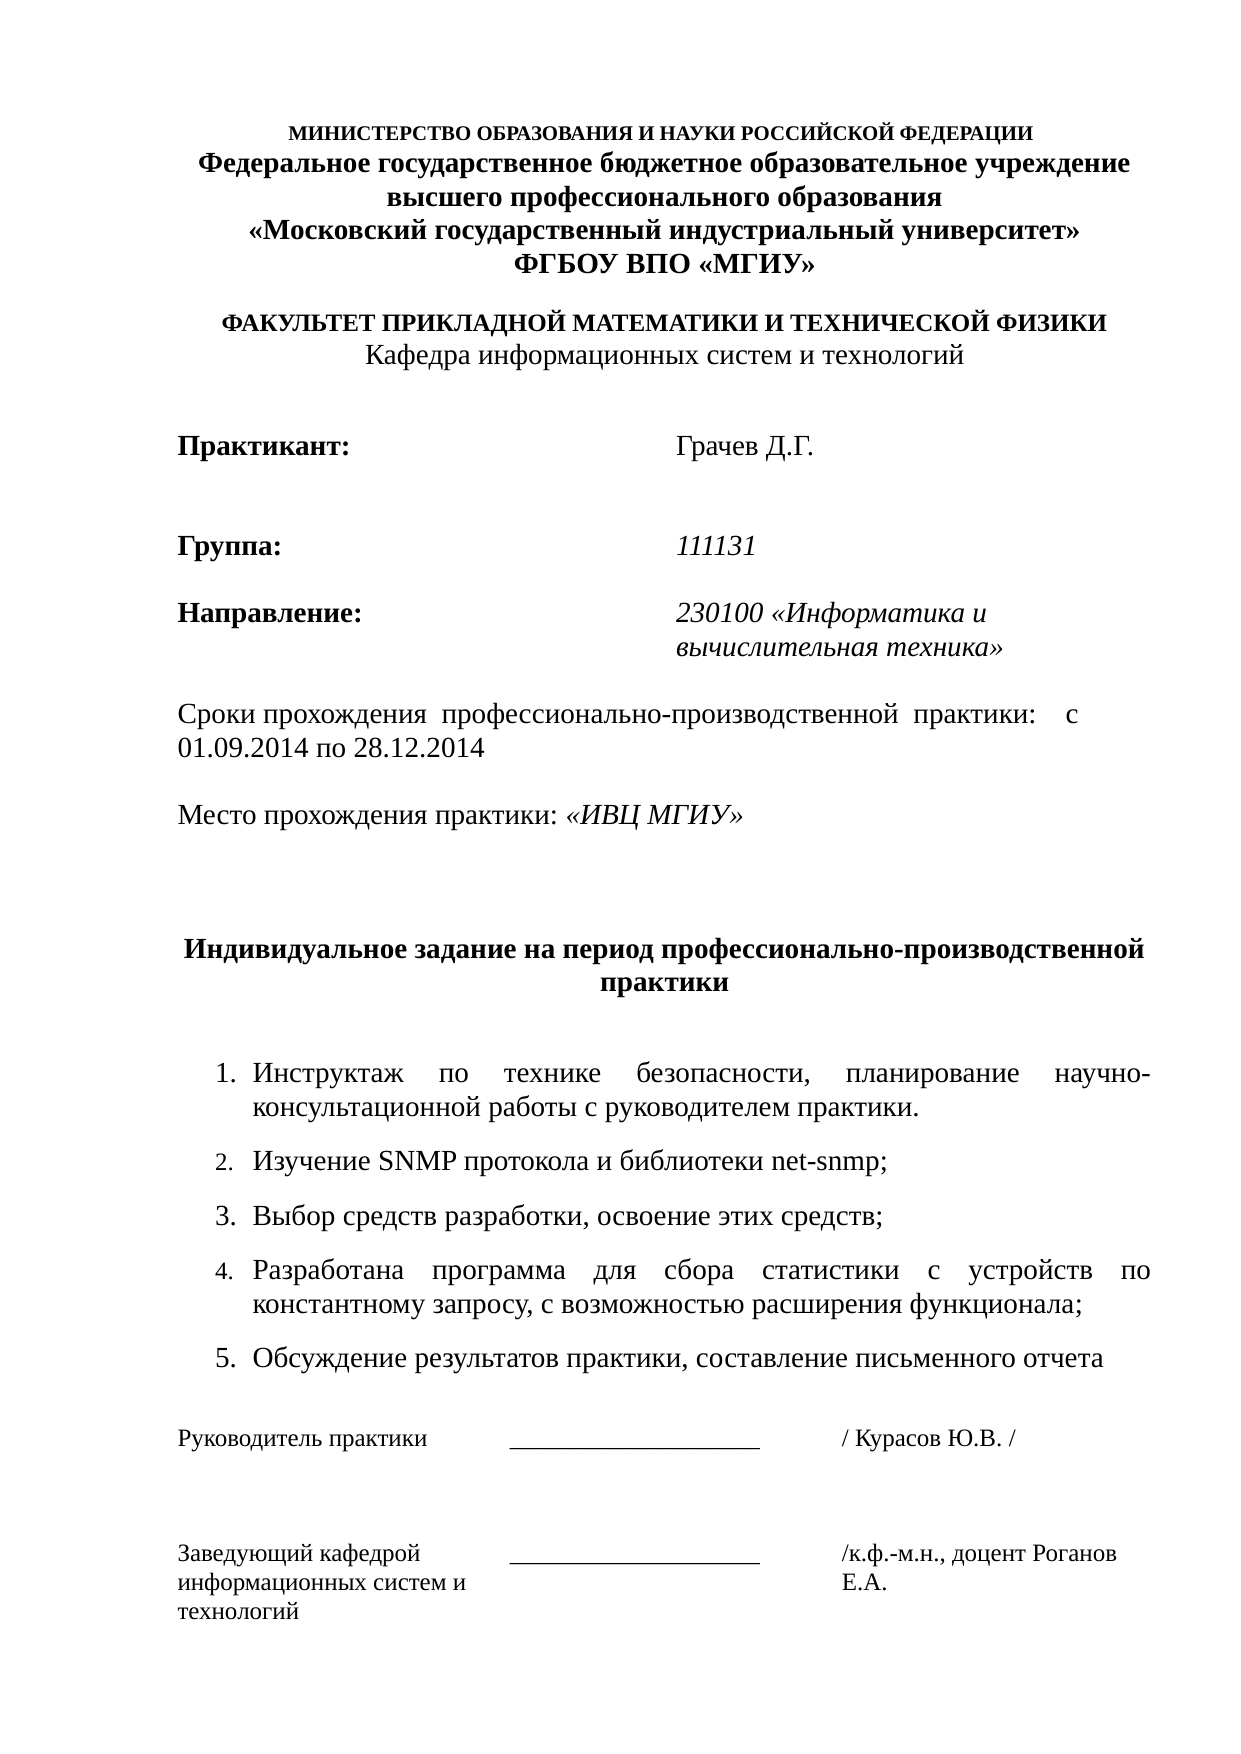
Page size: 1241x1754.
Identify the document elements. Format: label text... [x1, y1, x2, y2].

text МИНИСТЕРСТВО ОБРАЗОВАНИЯ И НАУКИ РОССИЙСКОЙ ФЕДЕРАЦИИ [177, 122, 1152, 145]
text ФАКУЛЬТЕТ ПРИКЛАДНОЙ МАТЕМАТИКИ И ТЕХНИЧЕСКОЙ ФИЗИКИ [177, 308, 1152, 337]
text ФГБОУ ВПО «МГИУ» [177, 246, 1152, 279]
table_cell /к.ф.-м.н., доцент Роганов Е.А. [830, 1538, 1163, 1624]
table_header Руководитель практики [166, 1423, 498, 1538]
list Выбор средств разработки, освоение этих средств; [215, 1198, 1152, 1231]
list Изучение SNMP протокола и библиотеки net-snmp; [215, 1143, 1152, 1177]
list Обсуждение результатов практики, составление письменного отчета [215, 1340, 1152, 1374]
list Разработана программа для сбора статистики с устройств по константному запросу, с возможностью расширения функционала; [215, 1252, 1152, 1319]
table_cell ____________________ [498, 1538, 830, 1624]
table_cell 230100 «Информатика и вычислительная техника» [665, 562, 1152, 696]
text Кафедра информационных систем и технологий [177, 337, 1152, 370]
list Инструктаж по технике безопасности, планирование научно-консультационной работы с руководителем практики. [215, 1056, 1152, 1123]
table_cell Заведующий кафедрой информационных систем и технологий [166, 1538, 498, 1624]
text Индивидуальное задание на период профессионально-производственной практики [177, 931, 1152, 998]
table_header Практикант: [166, 428, 664, 495]
table_cell 111131 [665, 495, 1152, 562]
text «Московский государственный индустриальный университет» [177, 212, 1152, 246]
table_header Грачев Д.Г. [665, 428, 1152, 495]
table_header / Курасов Ю.В. / [830, 1423, 1163, 1538]
text высшего профессионального образования [177, 179, 1152, 212]
table_cell Направление: [166, 562, 664, 696]
table_cell Группа: [166, 495, 664, 562]
table_header ____________________ [498, 1423, 830, 1538]
text Федеральное государственное бюджетное образовательное учреждение [177, 145, 1152, 179]
table_cell Сроки прохождения профессионально-производственной практики: с 01.09.2014 по 28.12.2014 Место прохождения практики: «ИВЦ МГИУ» [166, 696, 1152, 897]
